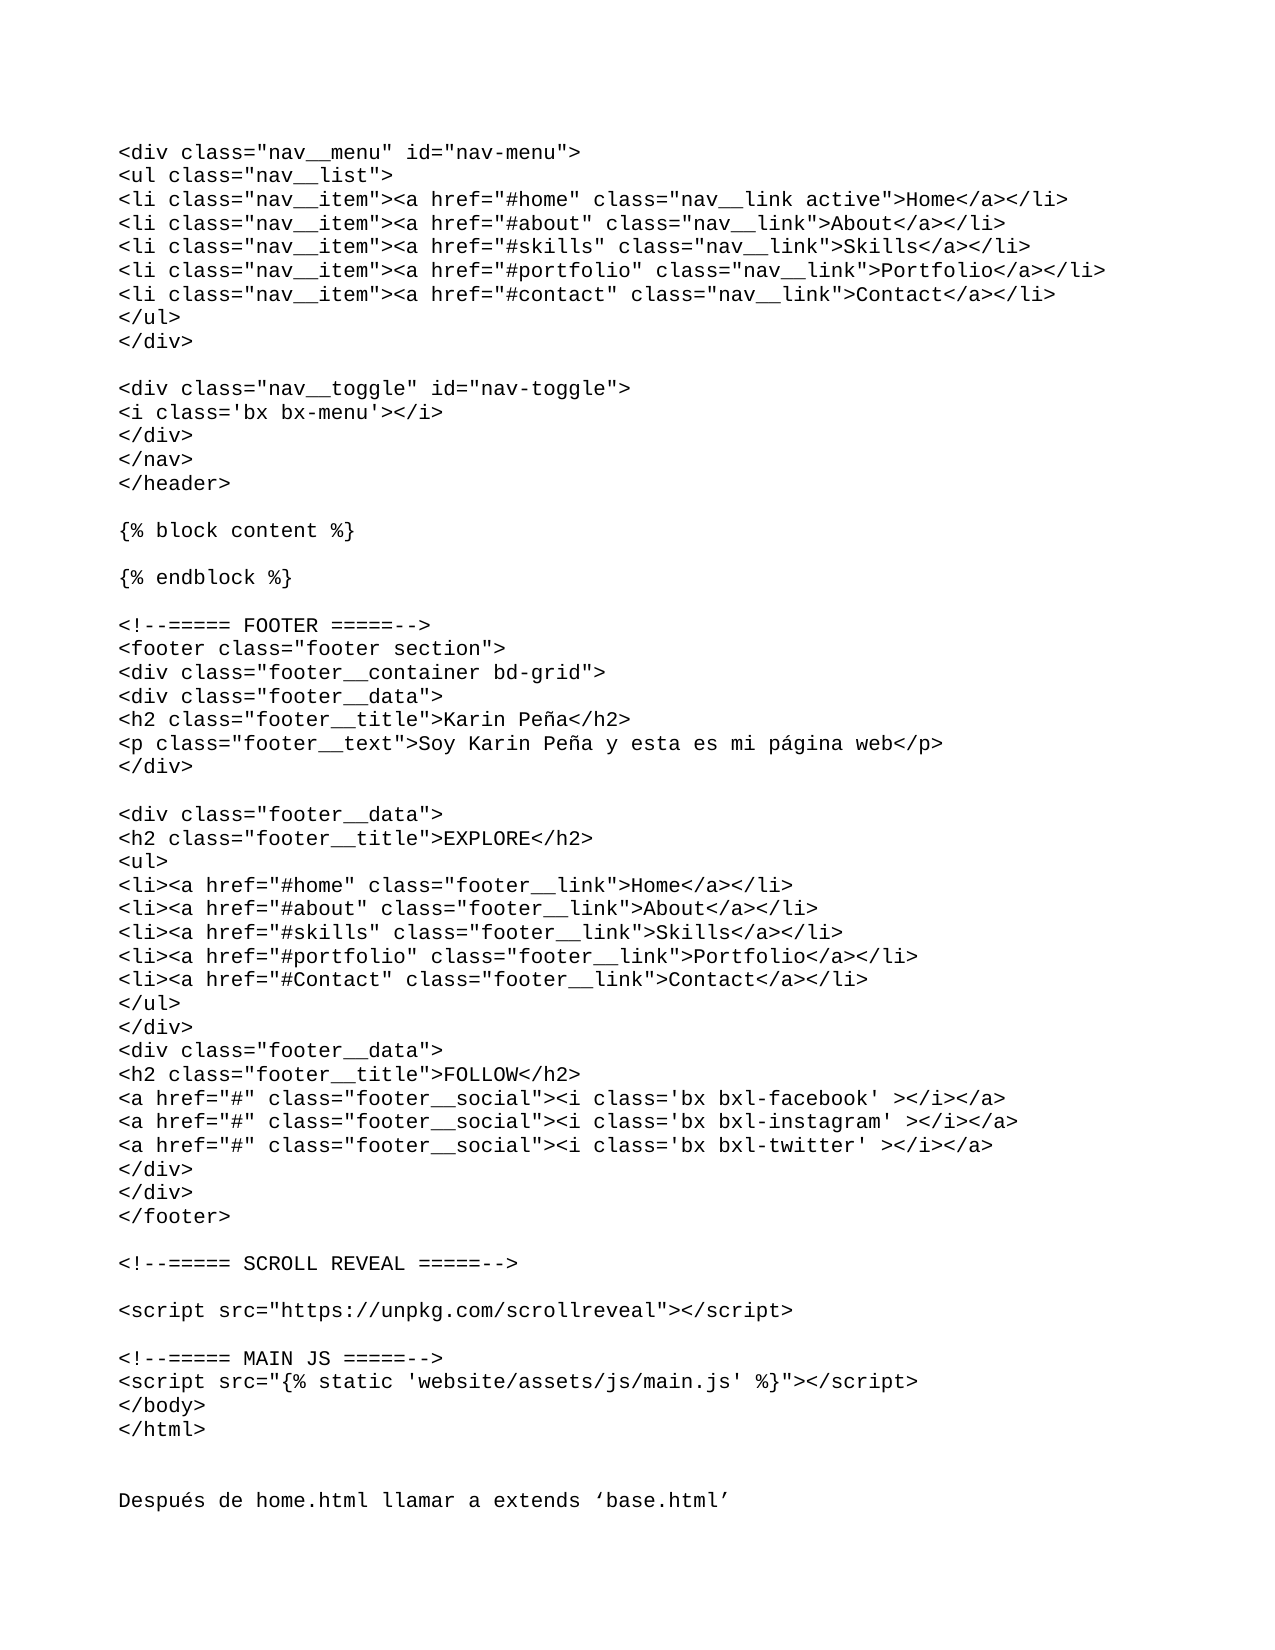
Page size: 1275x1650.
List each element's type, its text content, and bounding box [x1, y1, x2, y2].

text <li><a href="#portfolio" class="footer__link">Portfolio</a></li> [118, 946, 1157, 969]
text <li class="nav__item"><a href="#home" class="nav__link active">Home</a></li> [118, 189, 1157, 213]
text <li><a href="#skills" class="footer__link">Skills</a></li> [118, 922, 1157, 946]
text <script src="{% static 'website/assets/js/main.js' %}"></script> [118, 1371, 1157, 1395]
text <p class="footer__text">Soy Karin Peña y esta es mi página web</p> [118, 733, 1157, 757]
text </div> [118, 331, 1157, 354]
text Después de home.html llamar a extends ‘base.html’ [118, 1489, 1157, 1513]
text {% block content %} [118, 520, 1157, 544]
text <div class="footer__data"> [118, 1040, 1157, 1064]
text <li class="nav__item"><a href="#portfolio" class="nav__link">Portfolio</a></li> [118, 260, 1157, 284]
text <ul class="nav__list"> [118, 165, 1157, 189]
text </div> [118, 426, 1157, 449]
text <h2 class="footer__title">Karin Peña</h2> [118, 709, 1157, 733]
text {% endblock %} [118, 567, 1157, 591]
text </ul> [118, 993, 1157, 1017]
text </div> [118, 1017, 1157, 1040]
text <script src="https://unpkg.com/scrollreveal"></script> [118, 1300, 1157, 1324]
text <li><a href="#Contact" class="footer__link">Contact</a></li> [118, 969, 1157, 993]
text <!--===== MAIN JS =====--> [118, 1348, 1157, 1371]
text <div class="footer__data"> [118, 686, 1157, 709]
text <div class="footer__data"> [118, 804, 1157, 827]
text <a href="#" class="footer__social"><i class='bx bxl-twitter' ></i></a> [118, 1135, 1157, 1158]
text <div class="footer__container bd-grid"> [118, 662, 1157, 686]
text </nav> [118, 449, 1157, 473]
text <!--===== FOOTER =====--> [118, 615, 1157, 638]
text </div> [118, 757, 1157, 780]
text <div class="nav__toggle" id="nav-toggle"> [118, 378, 1157, 402]
text <footer class="footer section"> [118, 638, 1157, 662]
text <a href="#" class="footer__social"><i class='bx bxl-instagram' ></i></a> [118, 1111, 1157, 1135]
text <li class="nav__item"><a href="#contact" class="nav__link">Contact</a></li> [118, 284, 1157, 307]
text <li><a href="#home" class="footer__link">Home</a></li> [118, 875, 1157, 898]
text <h2 class="footer__title">FOLLOW</h2> [118, 1064, 1157, 1088]
text <li class="nav__item"><a href="#about" class="nav__link">About</a></li> [118, 213, 1157, 236]
text <h2 class="footer__title">EXPLORE</h2> [118, 827, 1157, 851]
text <ul> [118, 851, 1157, 875]
text <div class="nav__menu" id="nav-menu"> [118, 142, 1157, 165]
text </header> [118, 473, 1157, 496]
text </ul> [118, 307, 1157, 331]
text </body> [118, 1395, 1157, 1419]
text <!--===== SCROLL REVEAL =====--> [118, 1253, 1157, 1277]
text <li><a href="#about" class="footer__link">About</a></li> [118, 898, 1157, 922]
text </html> [118, 1419, 1157, 1442]
text </footer> [118, 1206, 1157, 1229]
text <li class="nav__item"><a href="#skills" class="nav__link">Skills</a></li> [118, 236, 1157, 260]
text </div> [118, 1182, 1157, 1206]
text <i class='bx bx-menu'></i> [118, 402, 1157, 426]
text </div> [118, 1158, 1157, 1182]
text <a href="#" class="footer__social"><i class='bx bxl-facebook' ></i></a> [118, 1088, 1157, 1111]
